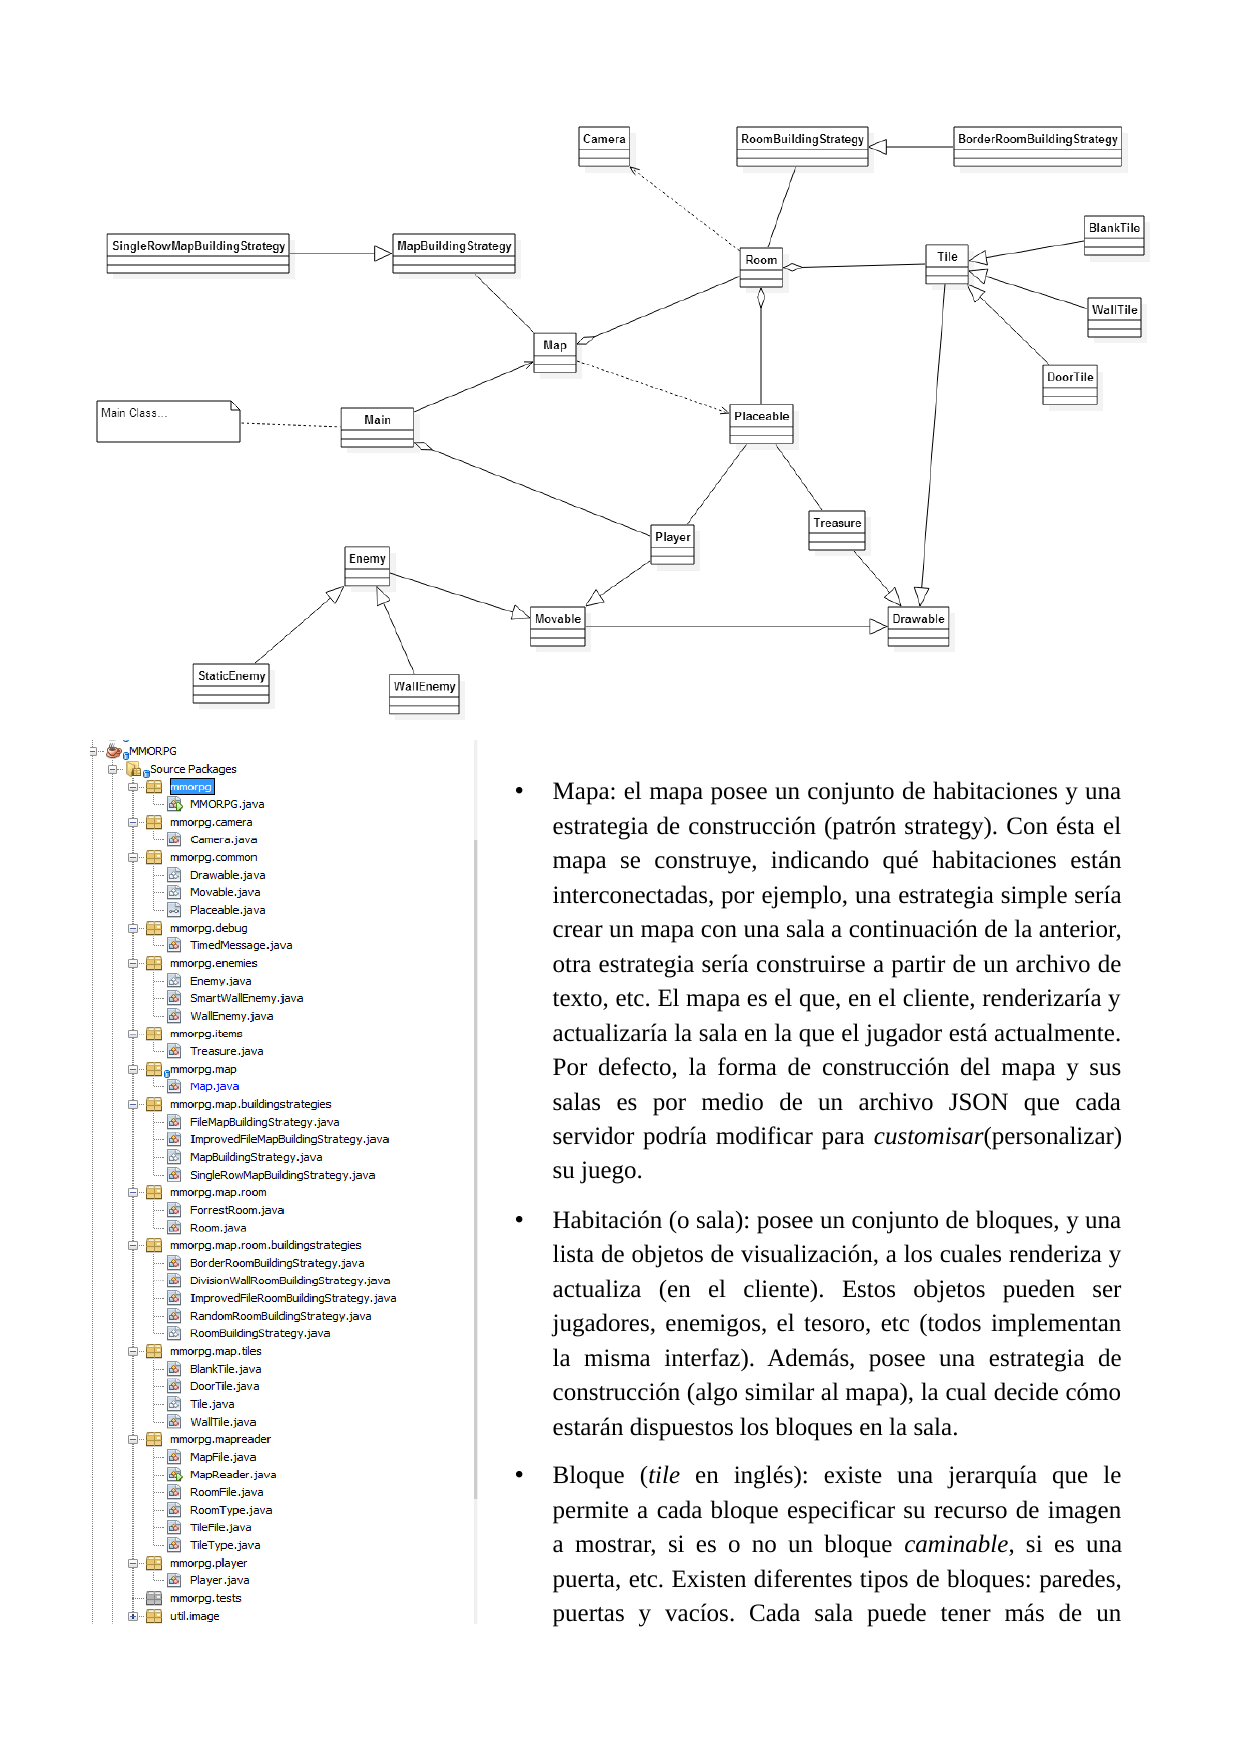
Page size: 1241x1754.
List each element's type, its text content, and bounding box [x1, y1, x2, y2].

list Bloque (tile en inglés): existe una jerarquía que le permite a cada bloque especificar su recurso de imagen a mostrar, si es o no un bloque caminable, si es una puerta, etc. Existen diferentes tipos de bloques: paredes, puertas y vacíos. Cada sala puede tener más de un [156, 1461, 1122, 1627]
list Habitación (o sala): posee un conjunto de bloques, y una lista de objetos de visualización, a los cuales renderiza y actualiza (en el cliente). Estos objetos pueden ser jugadores, enemigos, el tesoro, etc (todos implementan la misma interfaz). Además, posee una estrategia de construcción (algo similar al mapa), la cual decide cómo estarán dispuestos los bloques en la sala. [478, 1205, 1122, 1440]
picture [88, 118, 1152, 722]
list Mapa: el mapa posee un conjunto de habitaciones y una estrategia de construcción (patrón strategy). Con ésta el mapa se construye, indicando qué habitaciones están interconectadas, por ejemplo, una estrategia simple sería crear un mapa con una sala a continuación de la anterior, otra estrategia sería construirse a partir de un archivo de texto, etc. El mapa es el que, en el cliente, renderizaría y actualizaría la sala en la que el jugador está actualmente. Por defecto, la forma de construcción del mapa y sus salas es por medio de un archivo JSON que cada servidor podría modificar para customisar(personalizar) su juego. [478, 776, 1122, 1184]
picture [90, 740, 478, 1624]
